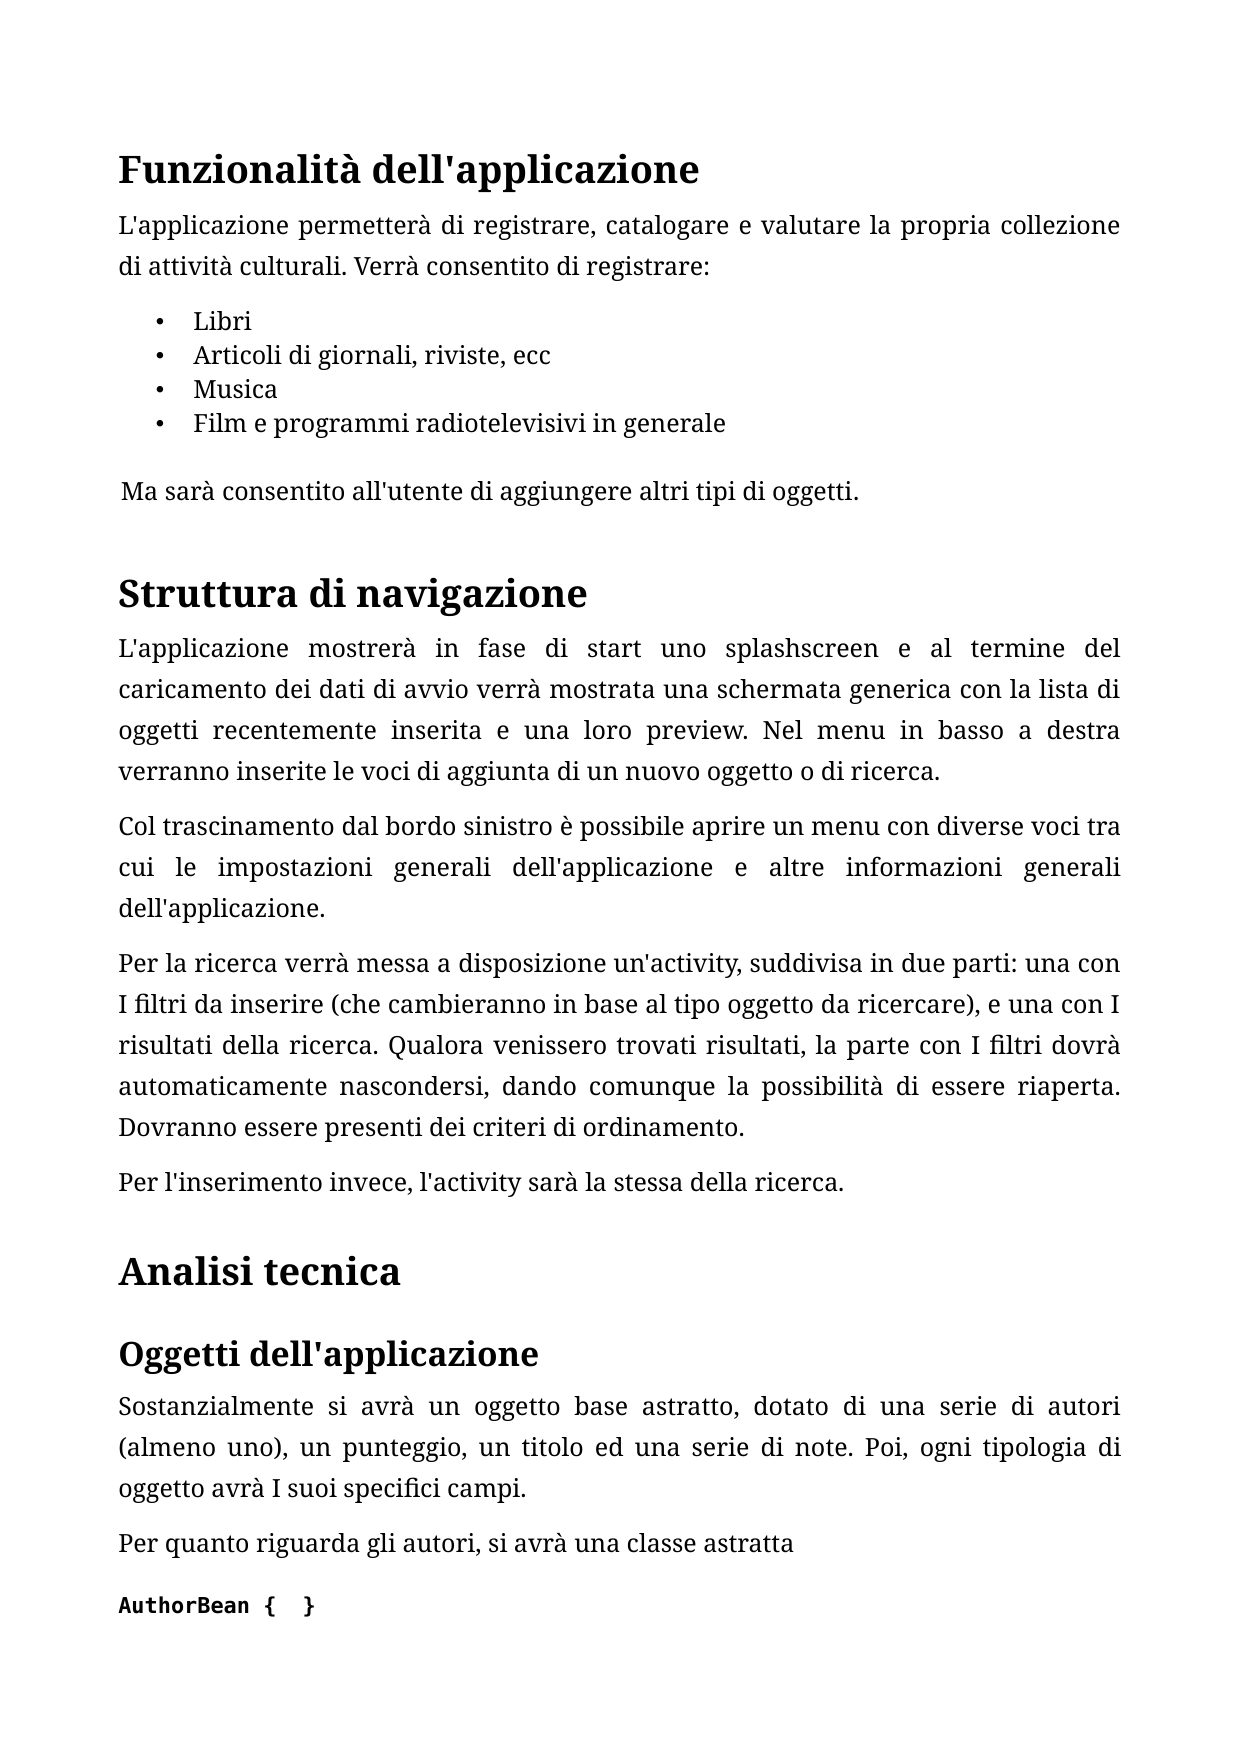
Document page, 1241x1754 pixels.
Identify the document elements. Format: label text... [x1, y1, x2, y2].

text Per la ricerca verrà messa a disposizione un'activity, suddivisa in due parti: una con I filtri da inserire (che cambieranno in base al tipo oggetto da ricercare), e una con I risultati della ricerca. Qualora venissero trovati risultati, la parte con I filtri dovrà automaticamente nascondersi, dando comunque la possibilità di essere riaperta. Dovranno essere presenti dei criteri di ordinamento. [118, 946, 1122, 1143]
subtitle Funzionalità dell'applicazione [118, 143, 1122, 195]
text Sostanzialmente si avrà un oggetto base astratto, dotato di una serie di autori (almeno uno), un punteggio, un titolo ed una serie di note. Poi, ogni tipologia di oggetto avrà I suoi specifici campi. [118, 1388, 1122, 1504]
text Per quanto riguarda gli autori, si avrà una classe astratta [118, 1526, 1122, 1560]
text Col trascinamento dal bordo sinistro è possibile aprire un menu con diverse voci tra cui le impostazioni generali dell'applicazione e altre informazioni generali dell'applicazione. [118, 809, 1122, 925]
text L'applicazione mostrerà in fase di start uno splashscreen e al termine del caricamento dei dati di avvio verrà mostrata una schermata generica con la lista di oggetti recentemente inserita e una loro preview. Nel menu in basso a destra verranno inserite le voci di aggiunta di un nuovo oggetto o di ricerca. [118, 631, 1122, 788]
list Articoli di giornali, riviste, ecc [156, 338, 1122, 372]
text AuthorBean { } [118, 1593, 1122, 1618]
list Film e programmi radiotelevisivi in generale [156, 406, 1122, 440]
subtitle Analisi tecnica [118, 1245, 1122, 1297]
list Musica [156, 372, 1122, 406]
list Ma sarà consentito all'utente di aggiungere altri tipi di oggetti. [121, 474, 1122, 508]
list Libri [156, 303, 1122, 338]
subtitle Struttura di navigazione [118, 567, 1122, 619]
text L'applicazione permetterà di registrare, catalogare e valutare la propria collezione di attività culturali. Verrà consentito di registrare: [118, 207, 1122, 282]
text Per l'inserimento invece, l'activity sarà la stessa della ricerca. [118, 1165, 1122, 1199]
subtitle Oggetti dell'applicazione [118, 1330, 1122, 1376]
